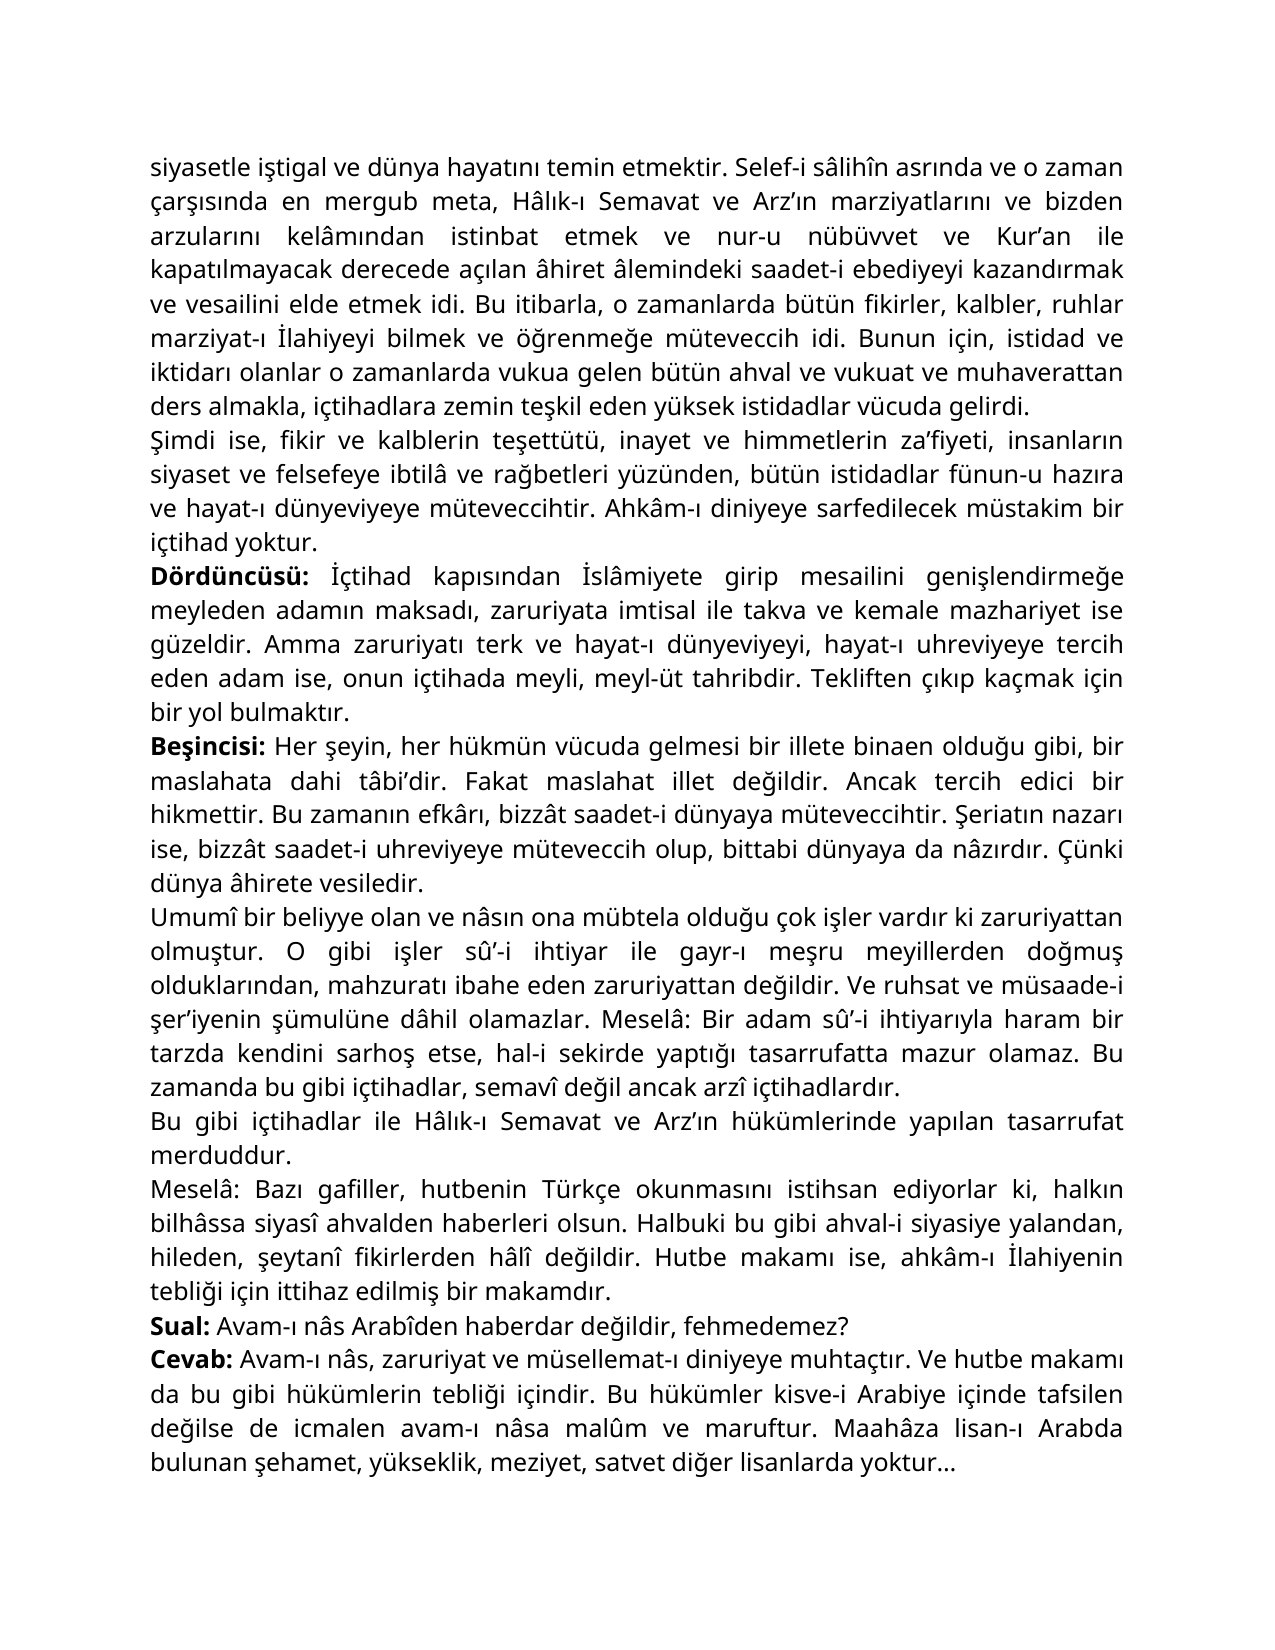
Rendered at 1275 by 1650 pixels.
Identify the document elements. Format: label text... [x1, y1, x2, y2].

text Umumî bir beliyye olan ve nâsın ona mübtela olduğu çok işler vardır ki zaruriyattan olmuştur. O gibi işler sû’-i ihtiyar ile gayr-ı meşru meyillerden doğmuş olduklarından, mahzuratı ibahe eden zaruriyattan değildir. Ve ruhsat ve müsaade-i şer’iyenin şümulüne dâhil olamazlar. Meselâ: Bir adam sû’-i ihtiyarıyla haram bir tarzda kendini sarhoş etse, hal-i sekirde yaptığı tasarrufatta mazur olamaz. Bu zamanda bu gibi içtihadlar, semavî değil ancak arzî içtihadlardır. [150, 899, 1125, 1104]
text Şimdi ise, fikir ve kalblerin teşettütü, inayet ve himmetlerin za’fiyeti, insanların siyaset ve felsefeye ibtilâ ve rağbetleri yüzünden, bütün istidadlar fünun-u hazıra ve hayat-ı dünyeviyeye müteveccihtir. Ahkâm-ı diniyeye sarfedilecek müstakim bir içtihad yoktur. [150, 422, 1125, 559]
text Sual: Avam-ı nâs Arabîden haberdar değildir, fehmedemez? [150, 1308, 1125, 1342]
text Cevab: Avam-ı nâs, zaruriyat ve müsellemat-ı diniyeye muhtaçtır. Ve hutbe makamı da bu gibi hükümlerin tebliği içindir. Bu hükümler kisve-i Arabiye içinde tafsilen değilse de icmalen avam-ı nâsa malûm ve maruftur. Maahâza lisan-ı Arabda bulunan şehamet, yükseklik, meziyet, satvet diğer lisanlarda yoktur… [150, 1342, 1125, 1478]
text Dördüncüsü: İçtihad kapısından İslâmiyete girip mesailini genişlendirmeğe meyleden adamın maksadı, zaruriyata imtisal ile takva ve kemale mazhariyet ise güzeldir. Amma zaruriyatı terk ve hayat-ı dünyeviyeyi, hayat-ı uhreviyeye tercih eden adam ise, onun içtihada meyli, meyl-üt tahribdir. Tekliften çıkıp kaçmak için bir yol bulmaktır. [150, 559, 1125, 729]
text Meselâ: Bazı gafiller, hutbenin Türkçe okunmasını istihsan ediyorlar ki, halkın bilhâssa siyasî ahvalden haberleri olsun. Halbuki bu gibi ahval-i siyasiye yalandan, hileden, şeytanî fikirlerden hâlî değildir. Hutbe makamı ise, ahkâm-ı İlahiyenin tebliği için ittihaz edilmiş bir makamdır. [150, 1172, 1125, 1308]
text siyasetle iştigal ve dünya hayatını temin etmektir. Selef-i sâlihîn asrında ve o zaman çarşısında en mergub meta, Hâlık-ı Semavat ve Arz’ın marziyatlarını ve bizden arzularını kelâmından istinbat etmek ve nur-u nübüvvet ve Kur’an ile kapatılmayacak derecede açılan âhiret âlemindeki saadet-i ebediyeyi kazandırmak ve vesailini elde etmek idi. Bu itibarla, o zamanlarda bütün fikirler, kalbler, ruhlar marziyat-ı İlahiyeyi bilmek ve öğrenmeğe müteveccih idi. Bunun için, istidad ve iktidarı olanlar o zamanlarda vukua gelen bütün ahval ve vukuat ve muhaverattan ders almakla, içtihadlara zemin teşkil eden yüksek istidadlar vücuda gelirdi. [150, 150, 1125, 422]
text Beşincisi: Her şeyin, her hükmün vücuda gelmesi bir illete binaen olduğu gibi, bir maslahata dahi tâbi’dir. Fakat maslahat illet değildir. Ancak tercih edici bir hikmettir. Bu zamanın efkârı, bizzât saadet-i dünyaya müteveccihtir. Şeriatın nazarı ise, bizzât saadet-i uhreviyeye müteveccih olup, bittabi dünyaya da nâzırdır. Çünki dünya âhirete vesiledir. [150, 729, 1125, 899]
text Bu gibi içtihadlar ile Hâlık-ı Semavat ve Arz’ın hükümlerinde yapılan tasarrufat merduddur. [150, 1104, 1125, 1172]
